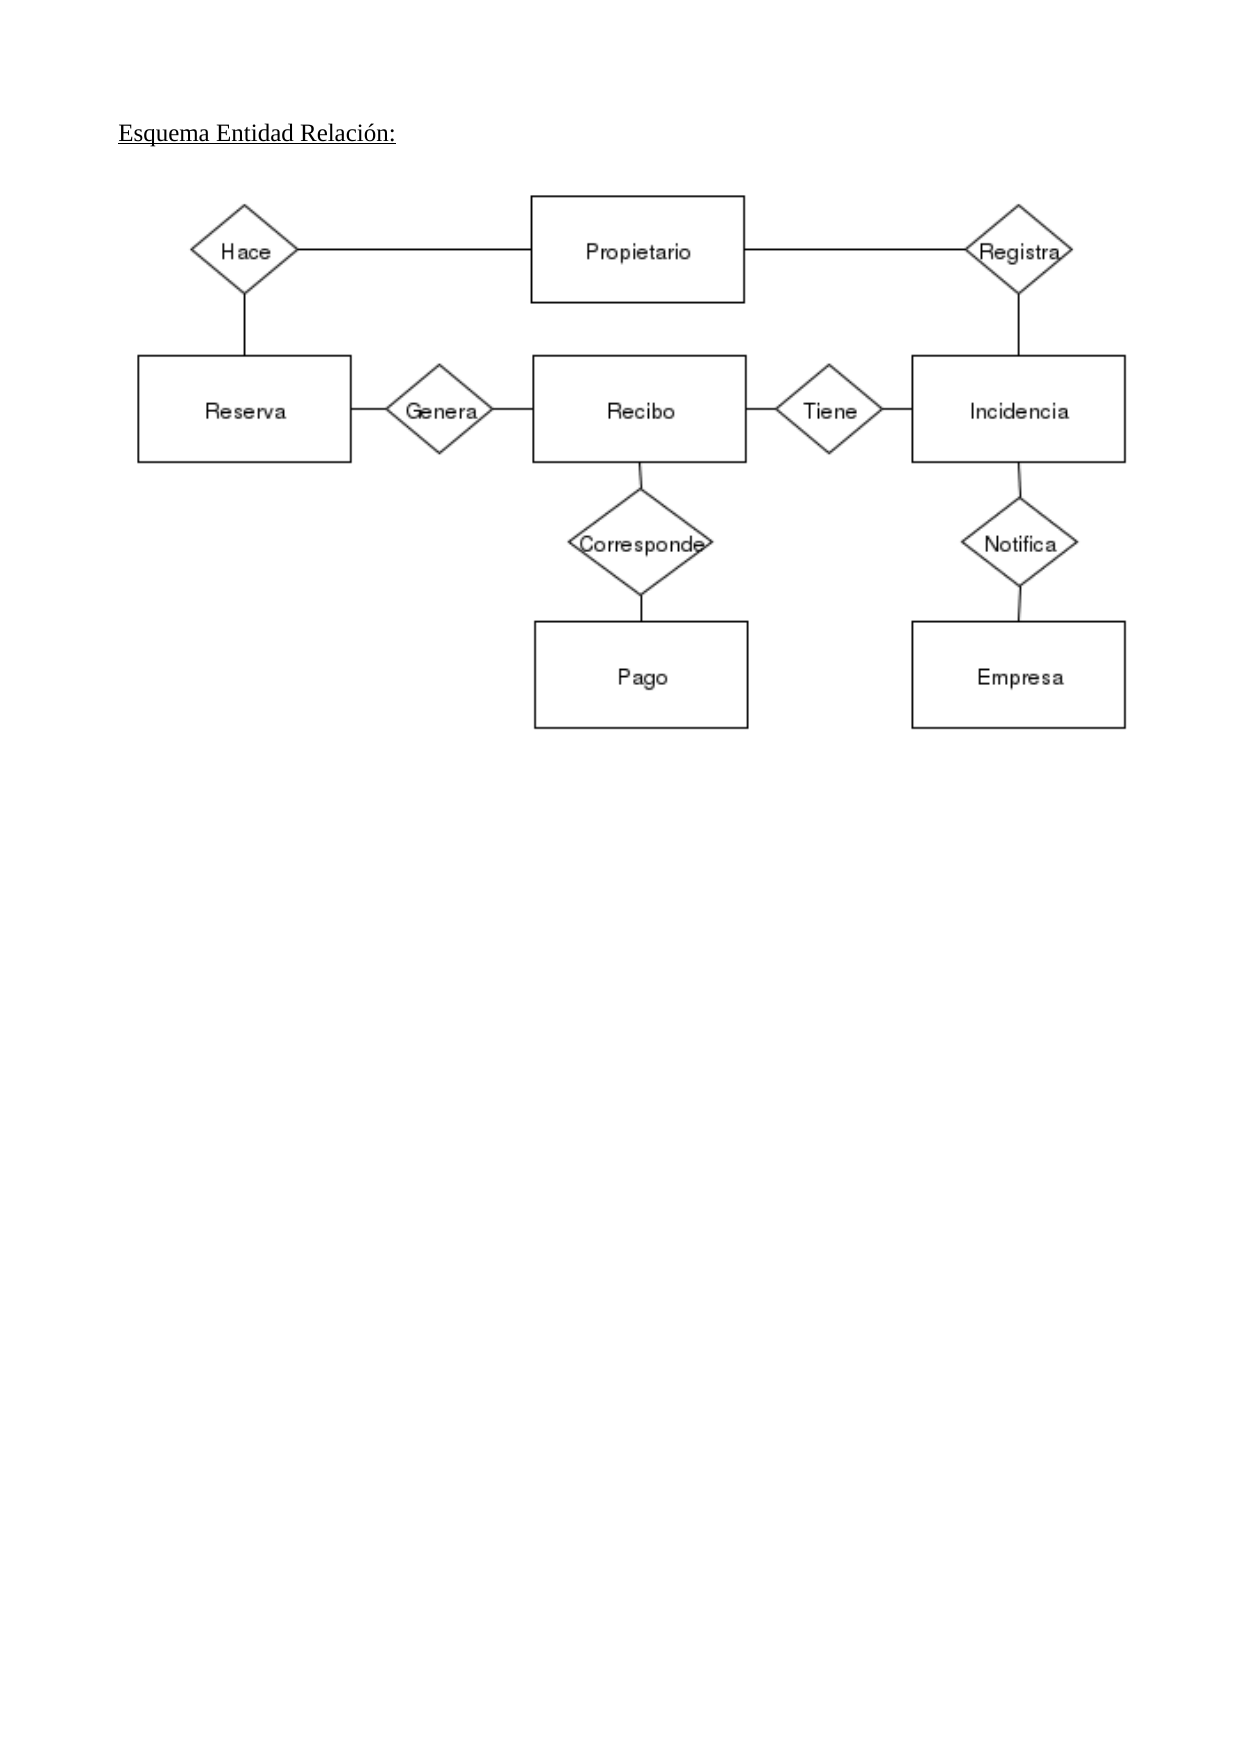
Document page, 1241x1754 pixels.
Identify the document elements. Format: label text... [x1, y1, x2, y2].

text Esquema Entidad Relación: [118, 118, 1122, 147]
picture [136, 194, 1128, 731]
